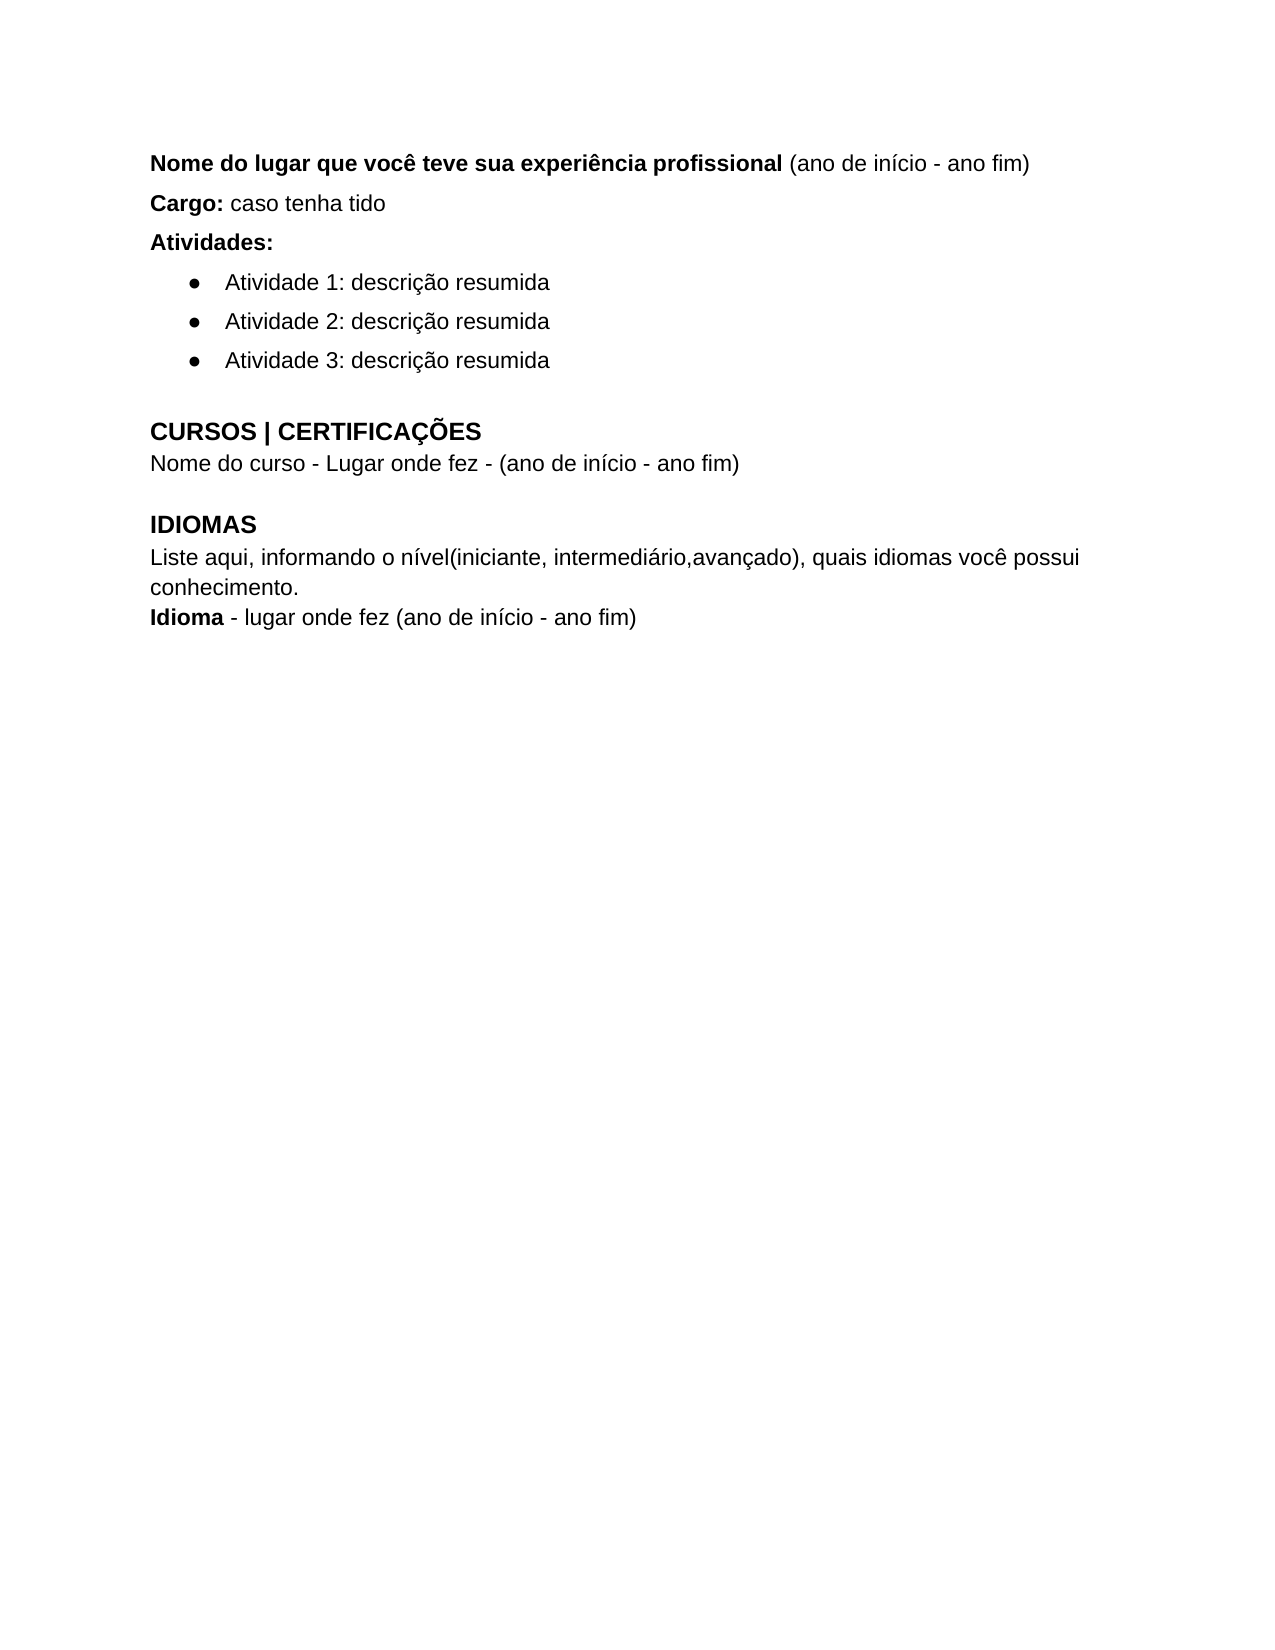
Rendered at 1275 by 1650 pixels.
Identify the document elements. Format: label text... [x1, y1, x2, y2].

text Nome do lugar que você teve sua experiência profissional (ano de início - ano fim) [150, 150, 1125, 176]
text Cargo: caso tenha tido [150, 189, 1125, 216]
text Idioma - lugar onde fez (ano de início - ano fim) [150, 604, 1125, 630]
list Atividade 2: descrição resumida [187, 308, 1125, 334]
text Atividades: [150, 229, 1125, 255]
text CURSOS | CERTIFICAÇÕES [150, 417, 1125, 446]
list Atividade 3: descrição resumida [187, 347, 1125, 374]
text Nome do curso - Lugar onde fez - (ano de início - ano fim) [150, 450, 1125, 476]
text Liste aqui, informando o nível(iniciante, intermediário,avançado), quais idiomas você possui conhecimento. [150, 543, 1125, 600]
list Atividade 1: descrição resumida [187, 268, 1125, 295]
text IDIOMAS [150, 511, 1125, 539]
